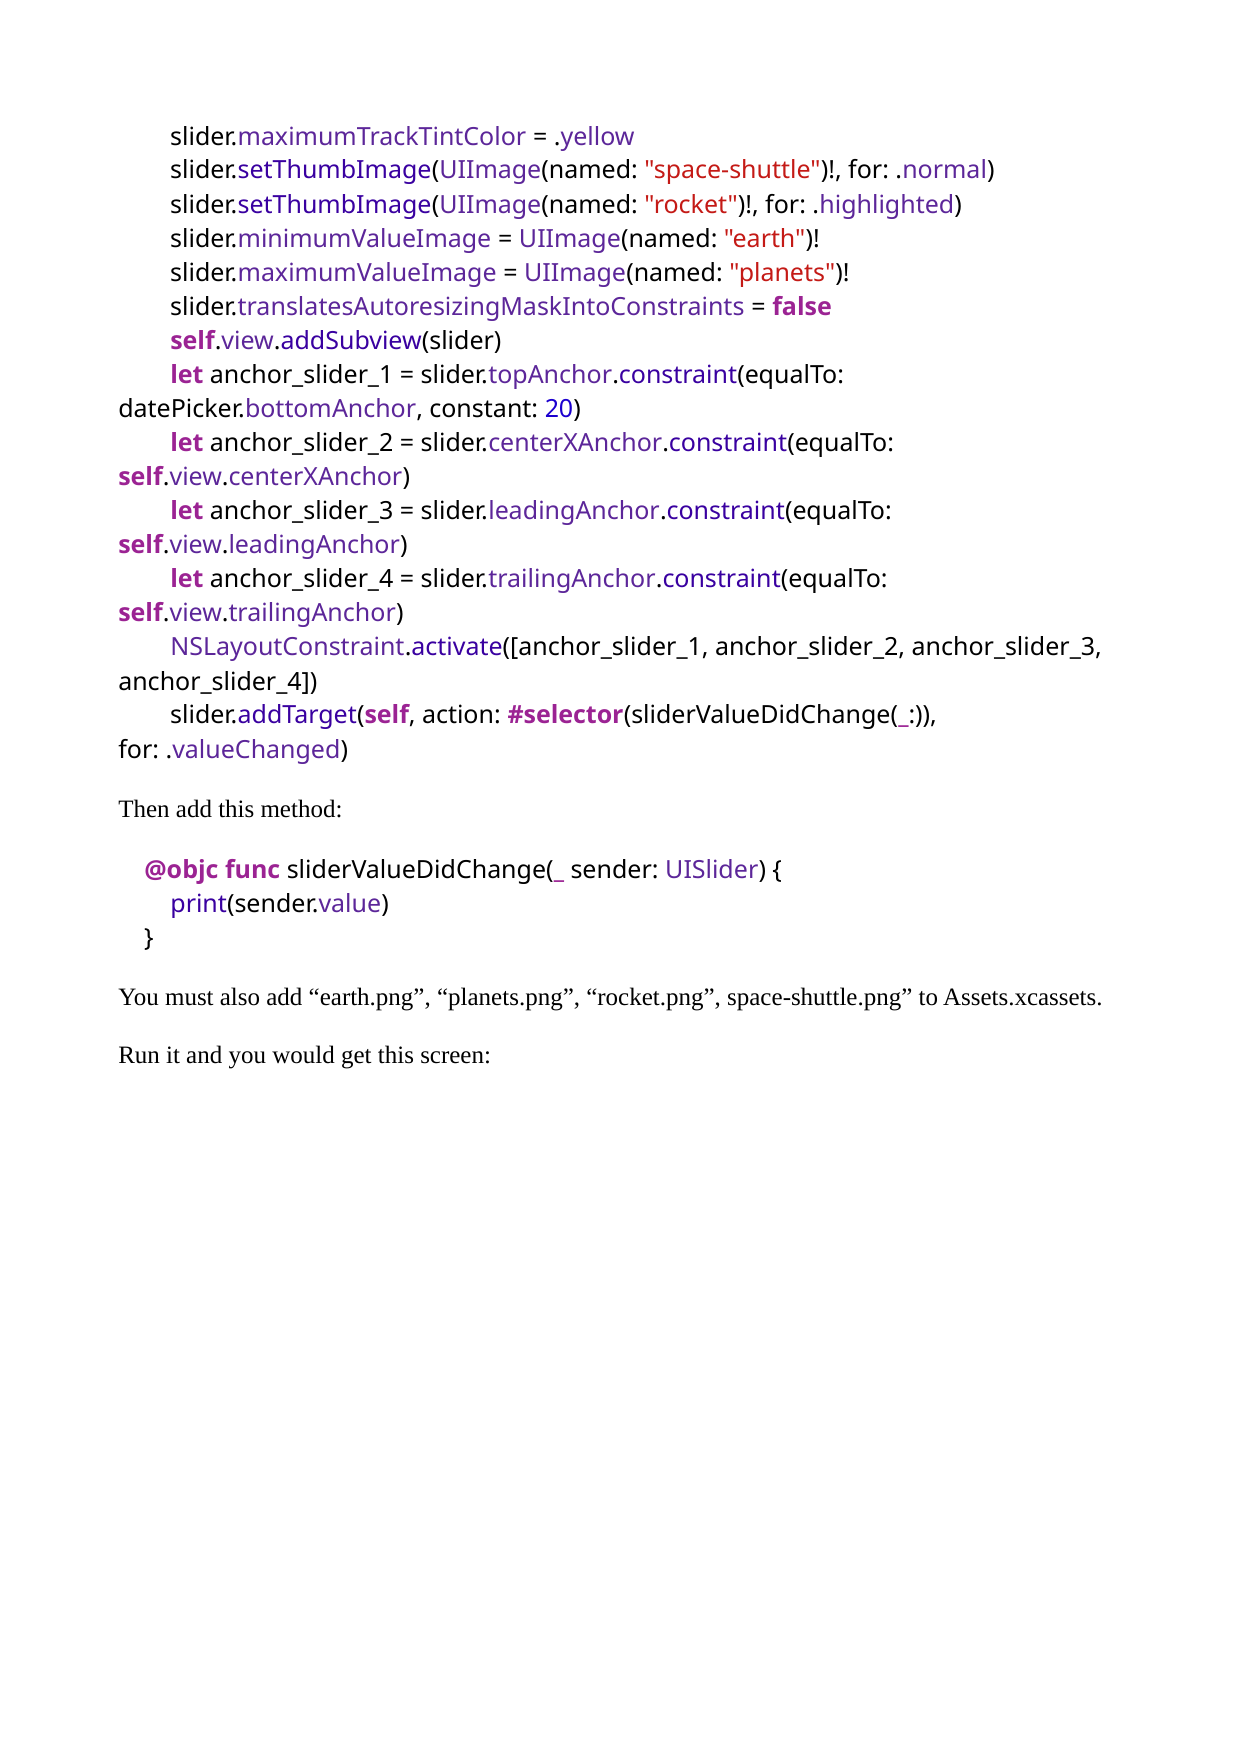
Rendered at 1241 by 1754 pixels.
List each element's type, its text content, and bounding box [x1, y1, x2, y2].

text You must also add “earth.png”, “planets.png”, “rocket.png”, space-shuttle.png” to Assets.xcassets. [118, 982, 1122, 1011]
text slider.setThumbImage(UIImage(named: "space-shuttle")!, for: .normal) [118, 152, 1122, 186]
text slider.translatesAutoresizingMaskIntoConstraints = false [118, 288, 1122, 322]
text slider.setThumbImage(UIImage(named: "rocket")!, for: .highlighted) [118, 186, 1122, 220]
text Run it and you would get this screen: [118, 1040, 1122, 1069]
text self.view.addSubview(slider) [118, 322, 1122, 357]
text let anchor_slider_4 = slider.trailingAnchor.constraint(equalTo: self.view.trailingAnchor) [118, 561, 1122, 629]
text let anchor_slider_3 = slider.leadingAnchor.constraint(equalTo: self.view.leadingAnchor) [118, 493, 1122, 561]
text let anchor_slider_2 = slider.centerXAnchor.constraint(equalTo: self.view.centerXAnchor) [118, 425, 1122, 493]
text slider.addTarget(self, action: #selector(sliderValueDidChange(_:)), for: .valueChanged) [118, 697, 1122, 765]
text let anchor_slider_1 = slider.topAnchor.constraint(equalTo: datePicker.bottomAnchor, constant: 20) [118, 357, 1122, 425]
text @objc func sliderValueDidChange(_ sender: UISlider) { [118, 852, 1122, 886]
text } [118, 920, 1122, 954]
text NSLayoutConstraint.activate([anchor_slider_1, anchor_slider_2, anchor_slider_3, anchor_slider_4]) [118, 629, 1122, 697]
text Then add this method: [118, 794, 1122, 823]
text slider.minimumValueImage = UIImage(named: "earth")! [118, 220, 1122, 254]
text slider.maximumValueImage = UIImage(named: "planets")! [118, 254, 1122, 288]
text slider.maximumTrackTintColor = .yellow [118, 118, 1122, 152]
text print(sender.value) [118, 886, 1122, 920]
